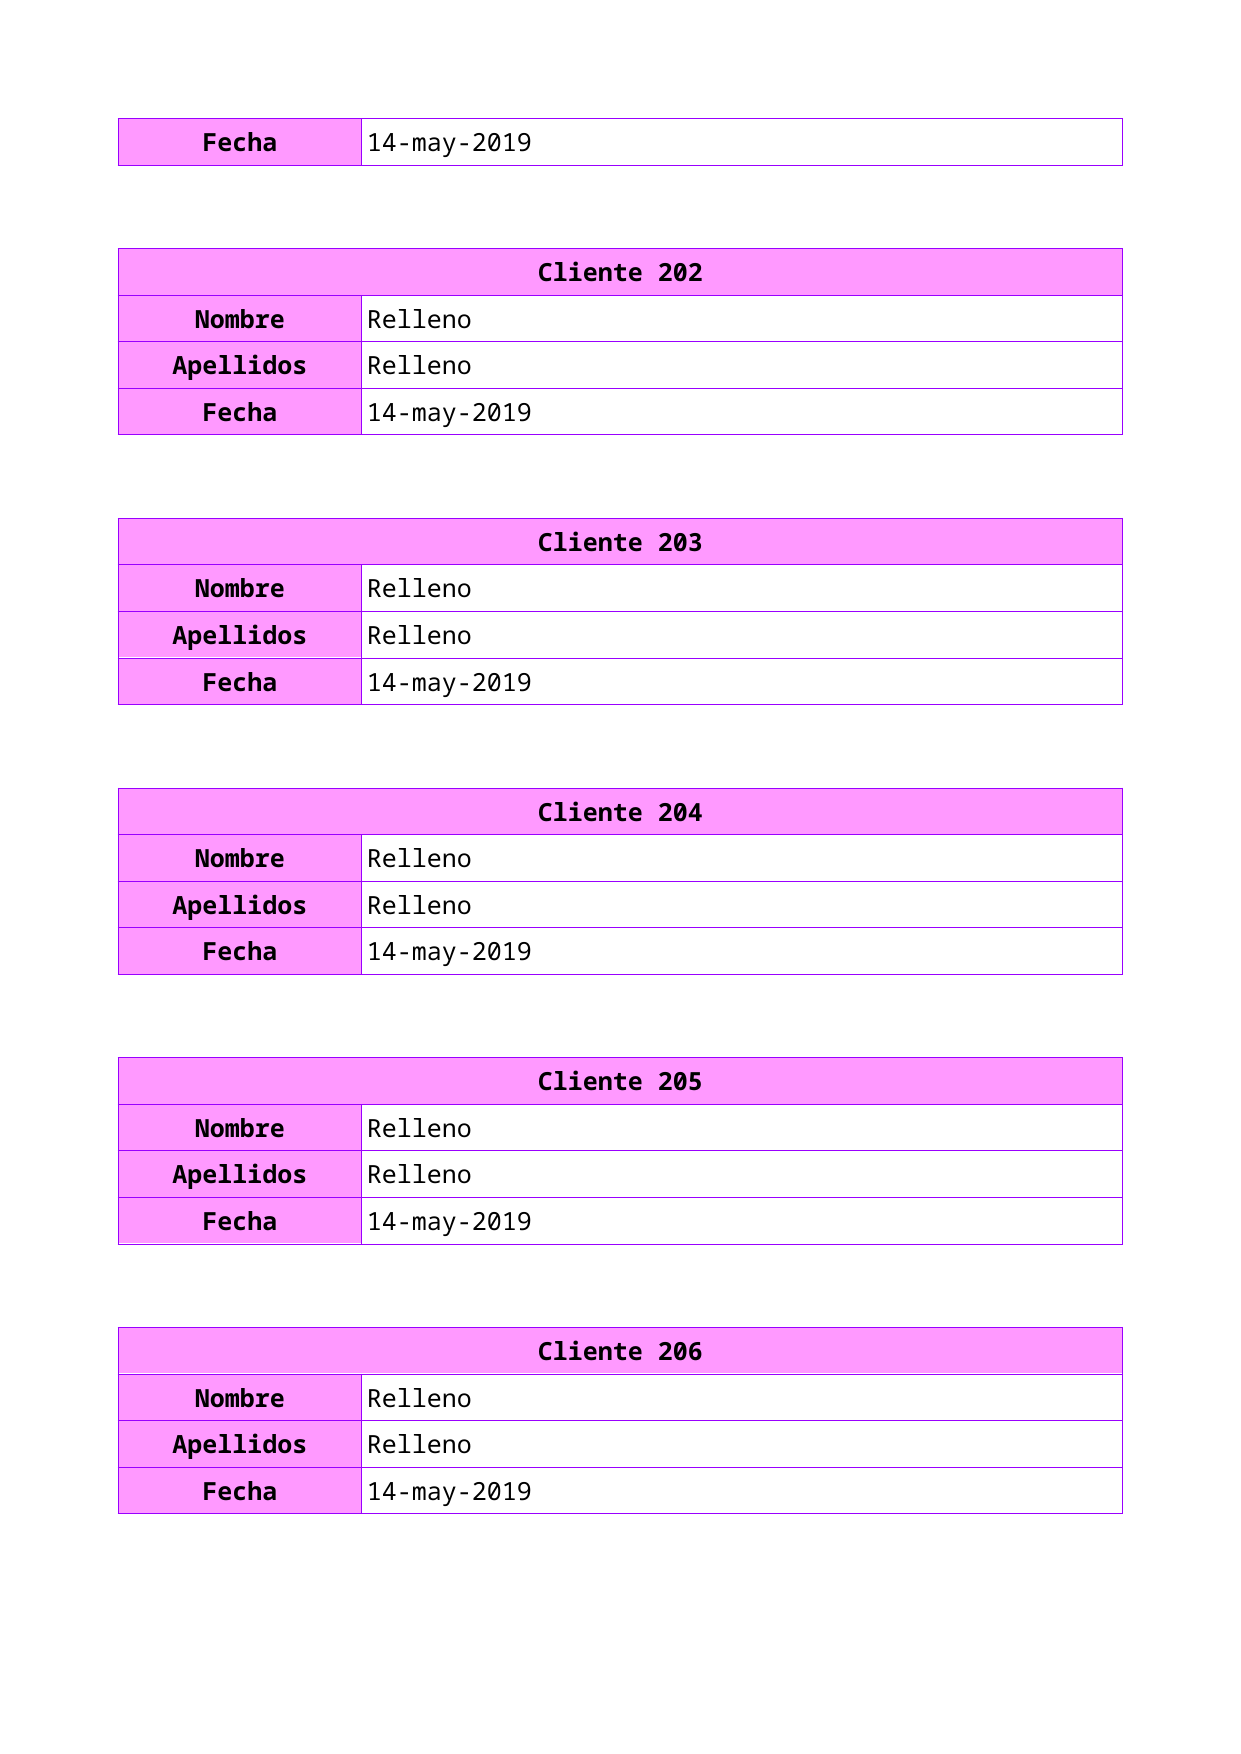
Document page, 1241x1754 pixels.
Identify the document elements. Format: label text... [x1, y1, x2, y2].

table_cell 14-may-2019 [362, 389, 1122, 434]
table_header Cliente 205 [119, 1058, 1122, 1104]
table_cell Relleno [362, 612, 1122, 657]
table_cell Relleno [362, 1375, 1122, 1420]
table_cell 14-may-2019 [362, 1468, 1122, 1513]
table_cell Relleno [362, 296, 1122, 341]
table_cell Relleno [362, 1105, 1122, 1150]
table_cell Apellidos [119, 1151, 361, 1197]
table_cell 14-may-2019 [362, 1198, 1122, 1243]
table_cell 14-may-2019 [362, 119, 1122, 165]
table_cell Apellidos [119, 1421, 361, 1467]
table_cell Fecha [119, 1468, 361, 1513]
table_cell Relleno [362, 1421, 1122, 1467]
table_header Cliente 206 [119, 1328, 1122, 1373]
table_cell Fecha [119, 928, 361, 974]
table_cell Apellidos [119, 342, 361, 388]
table_cell Relleno [362, 565, 1122, 611]
table_cell 14-may-2019 [362, 928, 1122, 974]
table_cell Fecha [119, 389, 361, 434]
table_cell Relleno [362, 1151, 1122, 1197]
table_cell Relleno [362, 835, 1122, 881]
table_header Cliente 204 [119, 789, 1122, 834]
table_cell Fecha [119, 119, 361, 165]
table_cell Fecha [119, 1198, 361, 1243]
table_cell Apellidos [119, 612, 361, 657]
table_cell Relleno [362, 342, 1122, 388]
table_cell Nombre [119, 565, 361, 611]
table_cell Fecha [119, 659, 361, 704]
table_header Cliente 203 [119, 519, 1122, 564]
table_header Cliente 202 [119, 249, 1122, 295]
table_cell Apellidos [119, 882, 361, 927]
table_cell Nombre [119, 1375, 361, 1420]
table_cell Relleno [362, 882, 1122, 927]
table_cell 14-may-2019 [362, 659, 1122, 704]
table_cell Nombre [119, 1105, 361, 1150]
table_cell Nombre [119, 835, 361, 881]
table_cell Nombre [119, 296, 361, 341]
